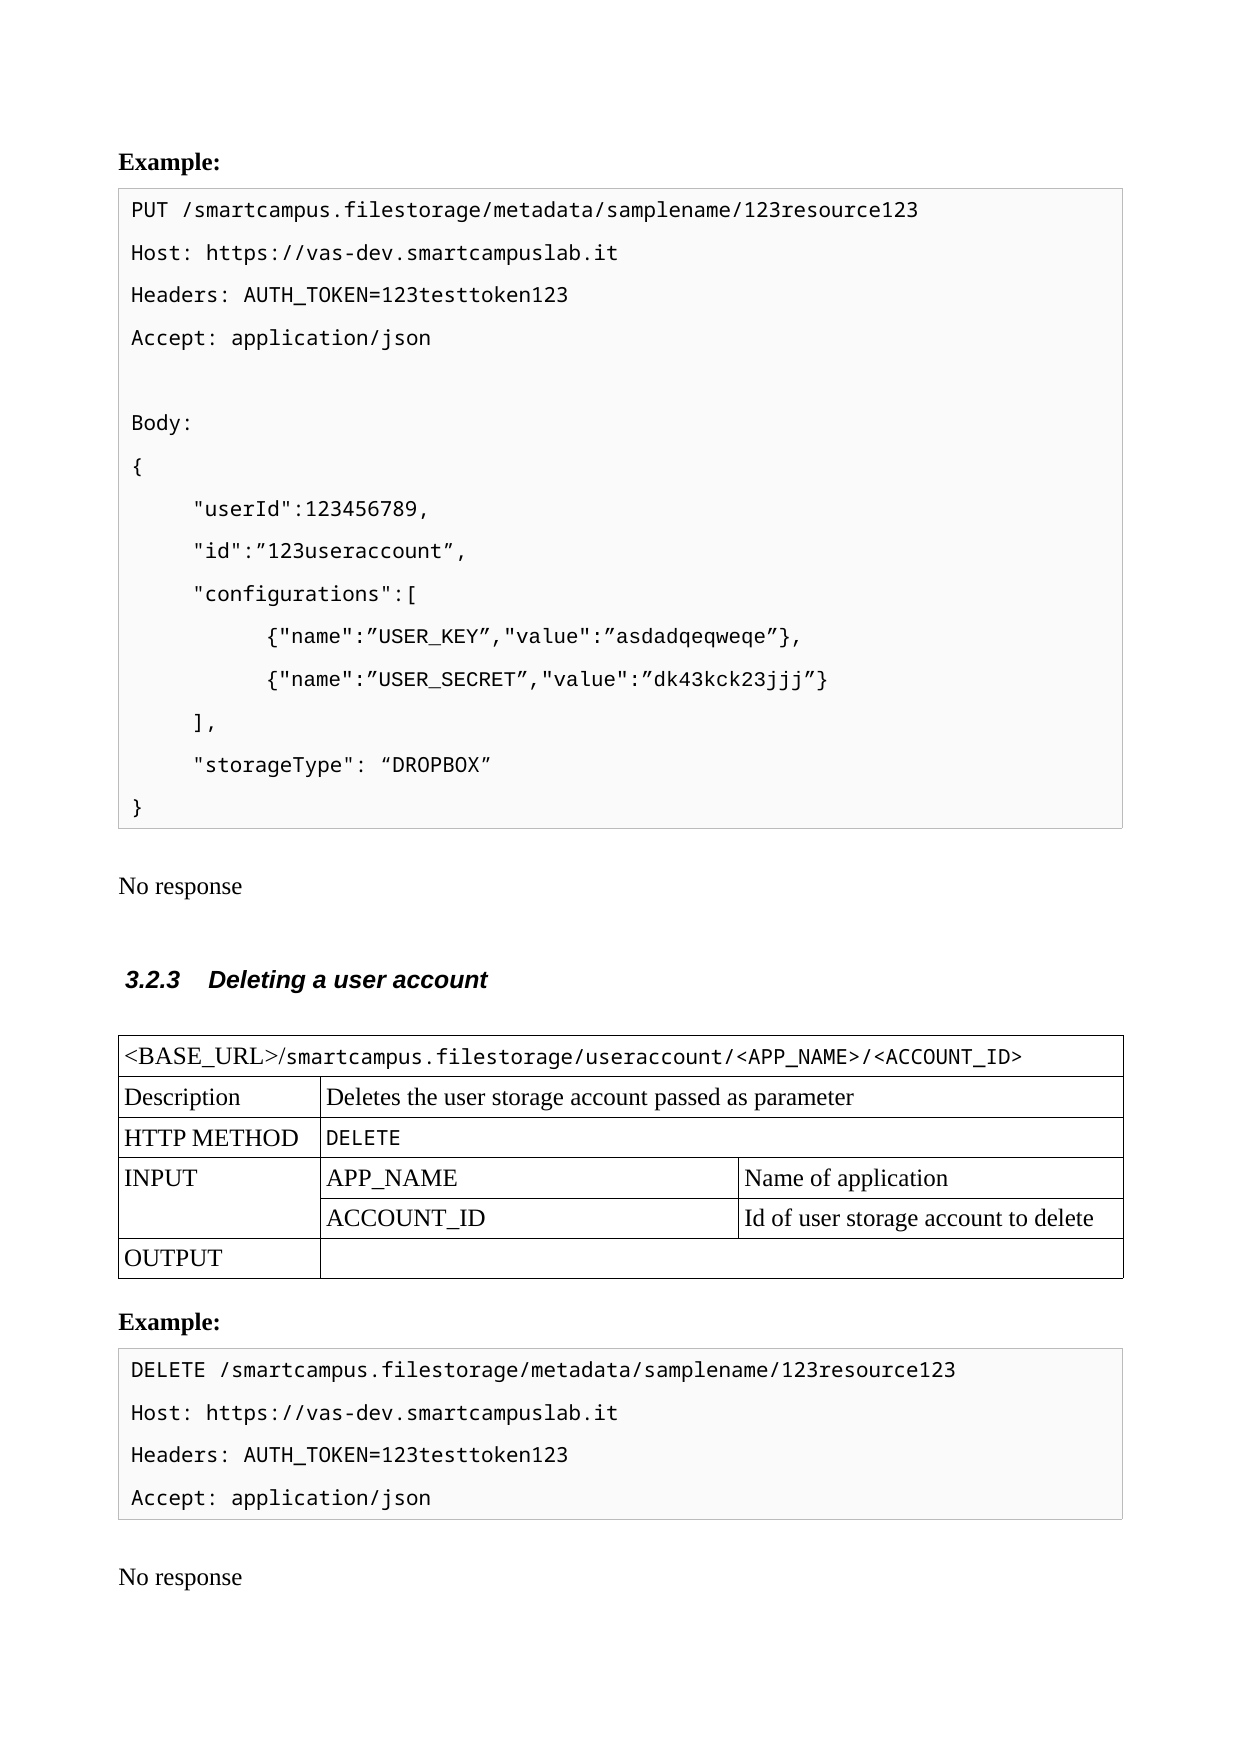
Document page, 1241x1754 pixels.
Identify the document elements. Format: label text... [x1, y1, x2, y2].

text Host: https://vas-dev.smartcampuslab.it [119, 1390, 1122, 1426]
subtitle Deleting a user account [118, 966, 1122, 994]
table_cell Description [119, 1077, 320, 1117]
text Body: [119, 401, 1122, 437]
table_cell Name of application [739, 1158, 1123, 1197]
table_cell HTTP METHOD [119, 1118, 320, 1157]
table_cell APP_NAME [321, 1158, 738, 1197]
table_cell Id of user storage account to delete [739, 1199, 1123, 1238]
text "storageType": “DROPBOX” [119, 742, 1122, 778]
text Example: [118, 147, 1122, 175]
text "configurations":[ [119, 571, 1122, 607]
table_header <BASE_URL>/smartcampus.filestorage/useraccount/<APP_NAME>/<ACCOUNT_ID> [119, 1036, 1123, 1076]
table_cell [321, 1239, 1123, 1278]
table_cell OUTPUT [119, 1239, 320, 1278]
text {"name":”USER_SECRET”,"value":”dk43kck23jjj”} [119, 657, 1122, 693]
table_cell DELETE [321, 1118, 1123, 1157]
text Headers: AUTH_TOKEN=123testtoken123 [119, 273, 1122, 309]
text } [119, 785, 1122, 828]
text { [119, 443, 1122, 479]
text ], [119, 699, 1122, 736]
text PUT /smartcampus.filestorage/metadata/samplename/123resource123 [119, 189, 1122, 224]
text "userId":123456789, [119, 486, 1122, 522]
text Host: https://vas-dev.smartcampuslab.it [119, 230, 1122, 266]
text {"name":”USER_KEY”,"value":”asdadqeqweqe”}, [119, 614, 1122, 650]
text No response [118, 1562, 1122, 1591]
table_cell ACCOUNT_ID [321, 1199, 738, 1238]
table_cell INPUT [119, 1158, 320, 1238]
text No response [118, 871, 1122, 900]
text Example: [118, 1307, 1122, 1335]
text Accept: application/json [119, 316, 1122, 352]
table_cell Deletes the user storage account passed as parameter [321, 1077, 1123, 1117]
text Accept: application/json [119, 1476, 1122, 1519]
text Headers: AUTH_TOKEN=123testtoken123 [119, 1433, 1122, 1469]
text DELETE /smartcampus.filestorage/metadata/samplename/123resource123 [119, 1349, 1122, 1384]
text "id":”123useraccount”, [119, 529, 1122, 565]
